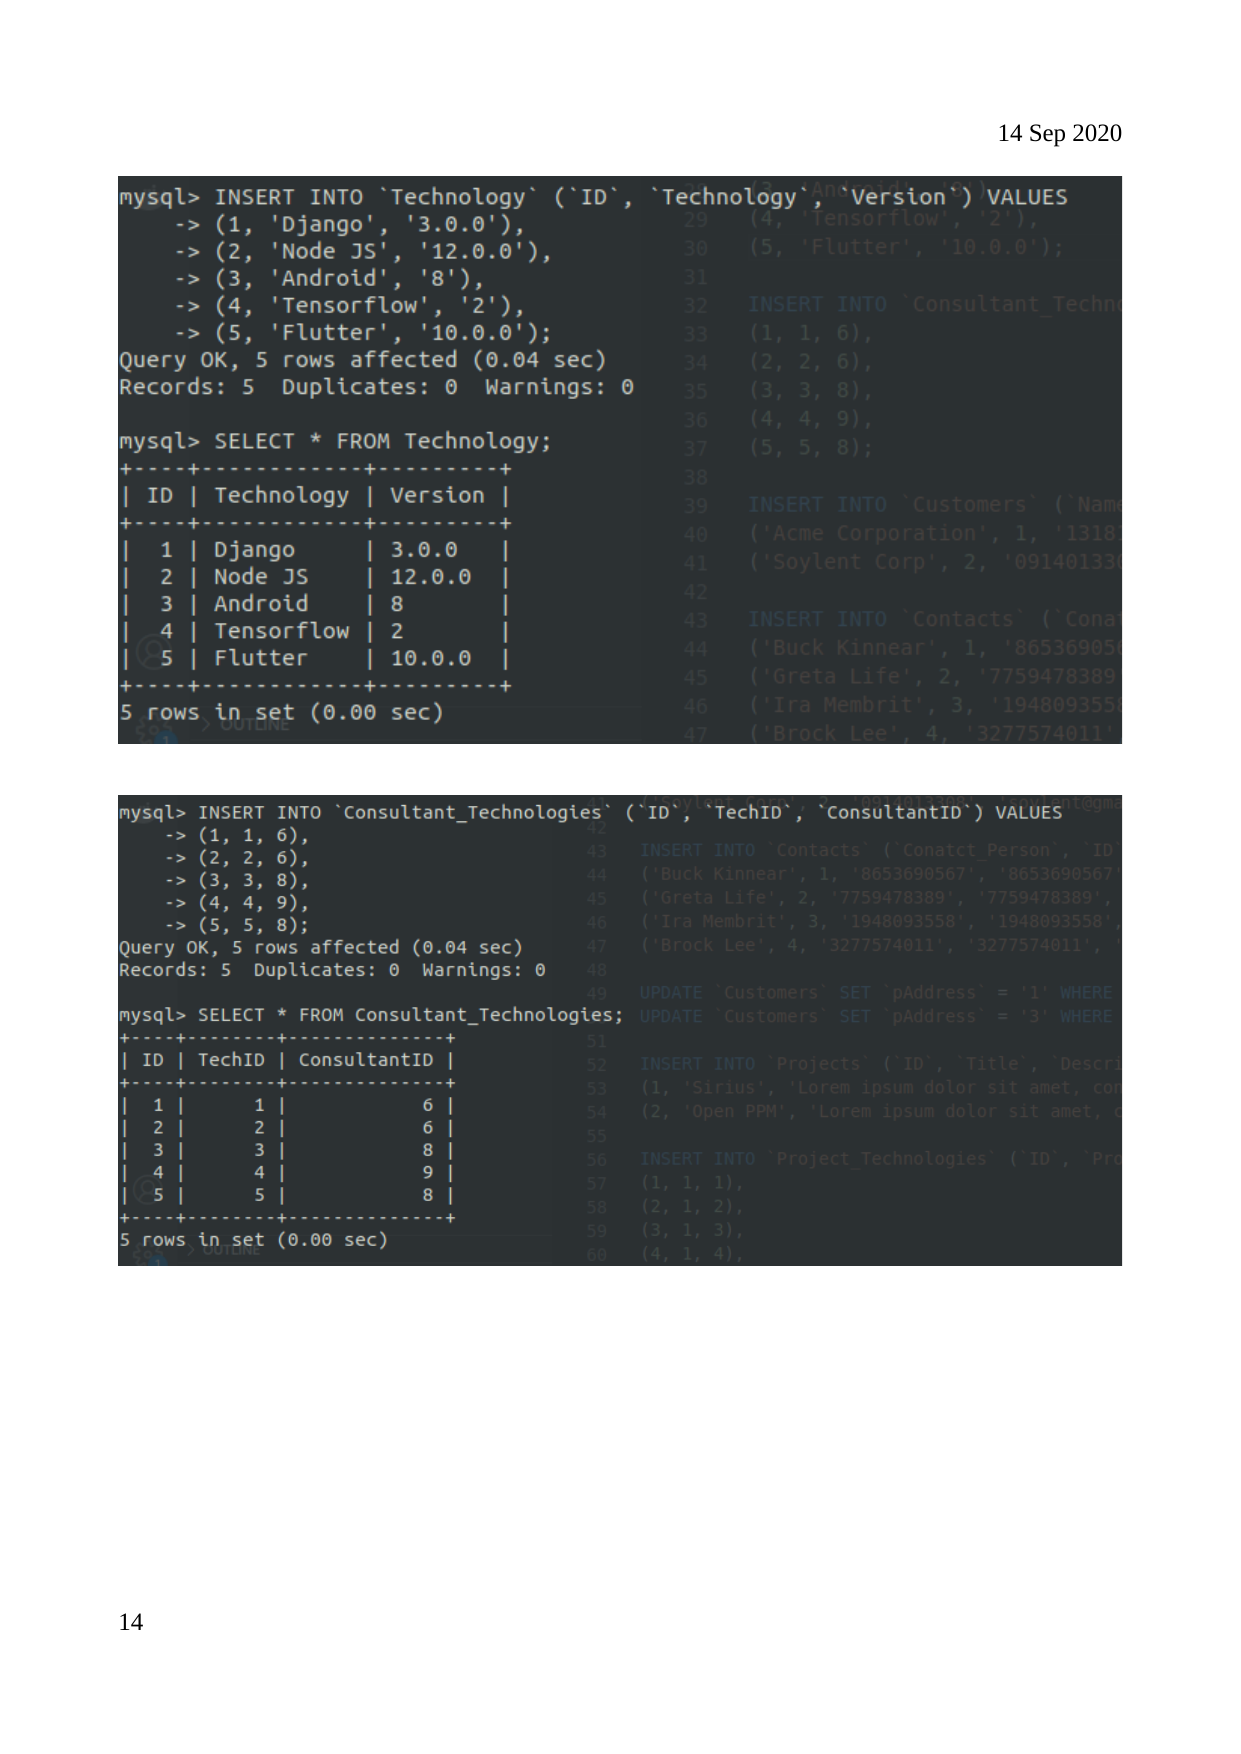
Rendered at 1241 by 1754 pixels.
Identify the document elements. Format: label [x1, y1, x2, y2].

picture [118, 795, 1123, 1266]
picture [118, 176, 1123, 744]
